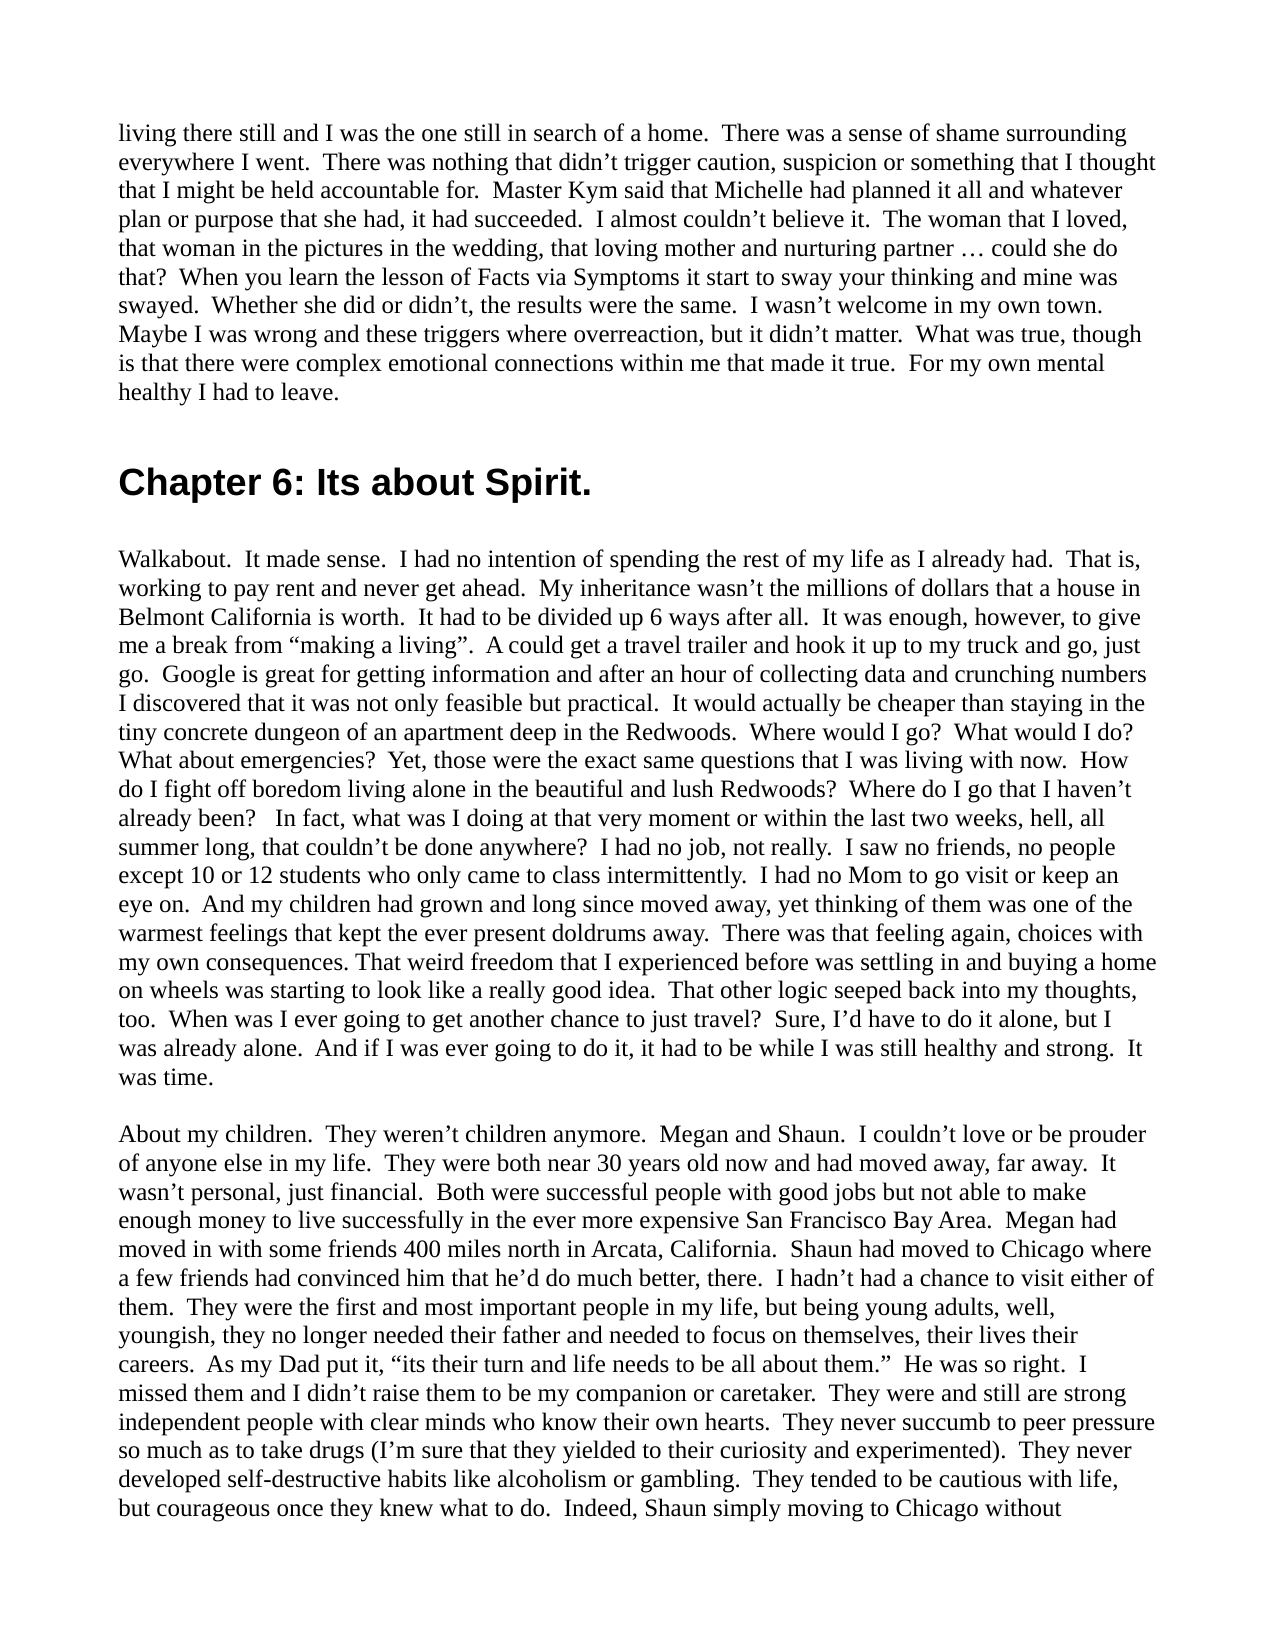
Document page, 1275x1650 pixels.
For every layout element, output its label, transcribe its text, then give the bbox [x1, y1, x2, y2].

text Walkabout. It made sense. I had no intention of spending the rest of my life as I already had. That is, working to pay rent and never get ahead. My inheritance wasn’t the millions of dollars that a house in Belmont California is worth. It had to be divided up 6 ways after all. It was enough, however, to give me a break from “making a living”. A could get a travel trailer and hook it up to my truck and go, just go. Google is great for getting information and after an hour of collecting data and crunching numbers I discovered that it was not only feasible but practical. It would actually be cheaper than staying in the tiny concrete dungeon of an apartment deep in the Redwoods. Where would I go? What would I do? What about emergencies? Yet, those were the exact same questions that I was living with now. How do I fight off boredom living alone in the beautiful and lush Redwoods? Where do I go that I haven’t already been? In fact, what was I doing at that very moment or within the last two weeks, hell, all summer long, that couldn’t be done anywhere? I had no job, not really. I saw no friends, no people except 10 or 12 students who only came to class intermittently. I had no Mom to go visit or keep an eye on. And my children had grown and long since moved away, yet thinking of them was one of the warmest feelings that kept the ever present doldrums away. There was that feeling again, choices with my own consequences. That weird freedom that I experienced before was settling in and buying a home on wheels was starting to look like a really good idea. That other logic seeped back into my thoughts, too. When was I ever going to get another chance to just travel? Sure, I’d have to do it alone, but I was already alone. And if I was ever going to do it, it had to be while I was still healthy and strong. It was time. [118, 544, 1157, 1091]
subtitle Chapter 6: Its about Spirit. [118, 459, 1157, 503]
text living there still and I was the one still in search of a home. There was a sense of shame surrounding everywhere I went. There was nothing that didn’t trigger caution, suspicion or something that I thought that I might be held accountable for. Master Kym said that Michelle had planned it all and whatever plan or purpose that she had, it had succeeded. I almost couldn’t believe it. The woman that I loved, that woman in the pictures in the wedding, that loving mother and nurturing partner … could she do that? When you learn the lesson of Facts via Symptoms it start to sway your thinking and mine was swayed. Whether she did or didn’t, the results were the same. I wasn’t welcome in my own town. Maybe I was wrong and these triggers where overreaction, but it didn’t matter. What was true, though is that there were complex emotional connections within me that made it true. For my own mental healthy I had to leave. [118, 118, 1157, 406]
text About my children. They weren’t children anymore. Megan and Shaun. I couldn’t love or be prouder of anyone else in my life. They were both near 30 years old now and had moved away, far away. It wasn’t personal, just financial. Both were successful people with good jobs but not able to make enough money to live successfully in the ever more expensive San Francisco Bay Area. Megan had moved in with some friends 400 miles north in Arcata, California. Shaun had moved to Chicago where a few friends had convinced him that he’d do much better, there. I hadn’t had a chance to visit either of them. They were the first and most important people in my life, but being young adults, well, youngish, they no longer needed their father and needed to focus on themselves, their lives their careers. As my Dad put it, “its their turn and life needs to be all about them.” He was so right. I missed them and I didn’t raise them to be my companion or caretaker. They were and still are strong independent people with clear minds who know their own hearts. They never succumb to peer pressure so much as to take drugs (I’m sure that they yielded to their curiosity and experimented). They never developed self-destructive habits like alcoholism or gambling. They tended to be cautious with life, but courageous once they knew what to do. Indeed, Shaun simply moving to Chicago without [118, 1119, 1157, 1522]
